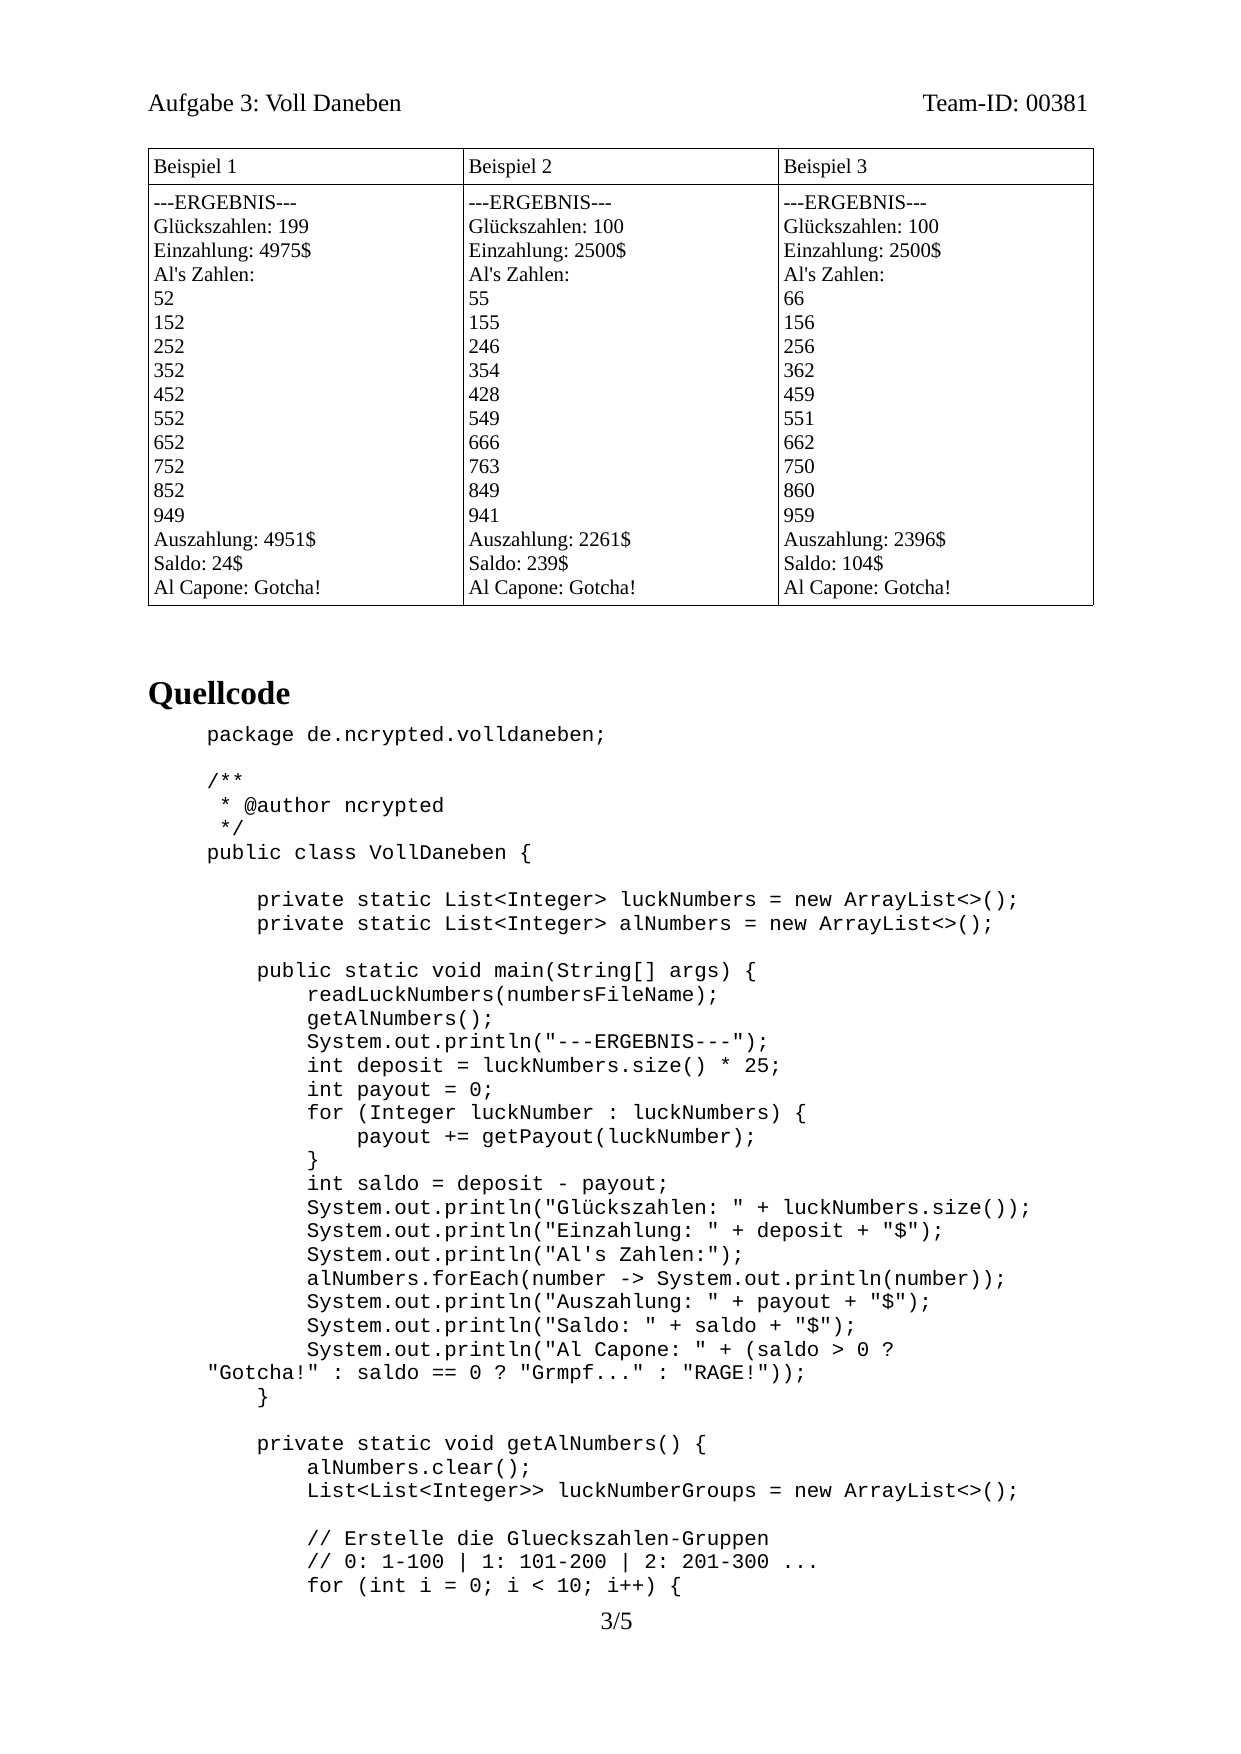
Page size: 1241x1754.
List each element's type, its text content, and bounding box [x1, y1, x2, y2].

text } [207, 1386, 1033, 1409]
text payout += getPayout(luckNumber); [207, 1126, 1033, 1149]
text int deposit = luckNumbers.size() * 25; [207, 1055, 1033, 1078]
text List<List<Integer>> luckNumberGroups = new ArrayList<>(); [207, 1481, 1033, 1504]
text public class VollDaneben { [207, 842, 1033, 866]
text System.out.println("Einzahlung: " + deposit + "$"); [207, 1220, 1033, 1244]
text readLuckNumbers(numbersFileName); [207, 984, 1033, 1008]
text * @author ncrypted [207, 795, 1033, 818]
text package de.ncrypted.volldaneben; [207, 724, 1033, 747]
text System.out.println("Al Capone: " + (saldo > 0 ? "Gotcha!" : saldo == 0 ? "Grmpf..." : "RAGE!")); [207, 1339, 1033, 1386]
text */ [207, 818, 1033, 842]
text alNumbers.forEach(number -> System.out.println(number)); [207, 1268, 1033, 1291]
text /** [207, 771, 1033, 795]
table_header Beispiel 2 [464, 149, 778, 184]
text System.out.println("---ERGEBNIS---"); [207, 1031, 1033, 1055]
table_cell ---ERGEBNIS--- Glückszahlen: 100 Einzahlung: 2500$ Al's Zahlen: 66 156 256 362 459 551 662 750 860 959 Auszahlung: 2396$ Saldo: 104$ Al Capone: Gotcha! [779, 185, 1093, 604]
text // Erstelle die Glueckszahlen-Gruppen [207, 1528, 1033, 1551]
subtitle Quellcode [148, 673, 1093, 711]
text // 0: 1-100 | 1: 101-200 | 2: 201-300 ... [207, 1551, 1033, 1575]
table_cell ---ERGEBNIS--- Glückszahlen: 100 Einzahlung: 2500$ Al's Zahlen: 55 155 246 354 428 549 666 763 849 941 Auszahlung: 2261$ Saldo: 239$ Al Capone: Gotcha! [464, 185, 778, 604]
text System.out.println("Al's Zahlen:"); [207, 1244, 1033, 1268]
text for (Integer luckNumber : luckNumbers) { [207, 1102, 1033, 1126]
text private static List<Integer> luckNumbers = new ArrayList<>(); [207, 889, 1033, 913]
text for (int i = 0; i < 10; i++) { [207, 1575, 1033, 1599]
text alNumbers.clear(); [207, 1457, 1033, 1481]
table_cell ---ERGEBNIS--- Glückszahlen: 199 Einzahlung: 4975$ Al's Zahlen: 52 152 252 352 452 552 652 752 852 949 Auszahlung: 4951$ Saldo: 24$ Al Capone: Gotcha! [149, 185, 463, 604]
text System.out.println("Saldo: " + saldo + "$"); [207, 1315, 1033, 1339]
text private static List<Integer> alNumbers = new ArrayList<>(); [207, 913, 1033, 937]
text int payout = 0; [207, 1078, 1033, 1102]
text System.out.println("Glückszahlen: " + luckNumbers.size()); [207, 1197, 1033, 1220]
text private static void getAlNumbers() { [207, 1433, 1033, 1457]
table_header Beispiel 1 [149, 149, 463, 184]
text public static void main(String[] args) { [207, 960, 1033, 984]
text int saldo = deposit - payout; [207, 1173, 1033, 1197]
text System.out.println("Auszahlung: " + payout + "$"); [207, 1291, 1033, 1315]
table_header Beispiel 3 [779, 149, 1093, 184]
text getAlNumbers(); [207, 1008, 1033, 1031]
text } [207, 1149, 1033, 1173]
